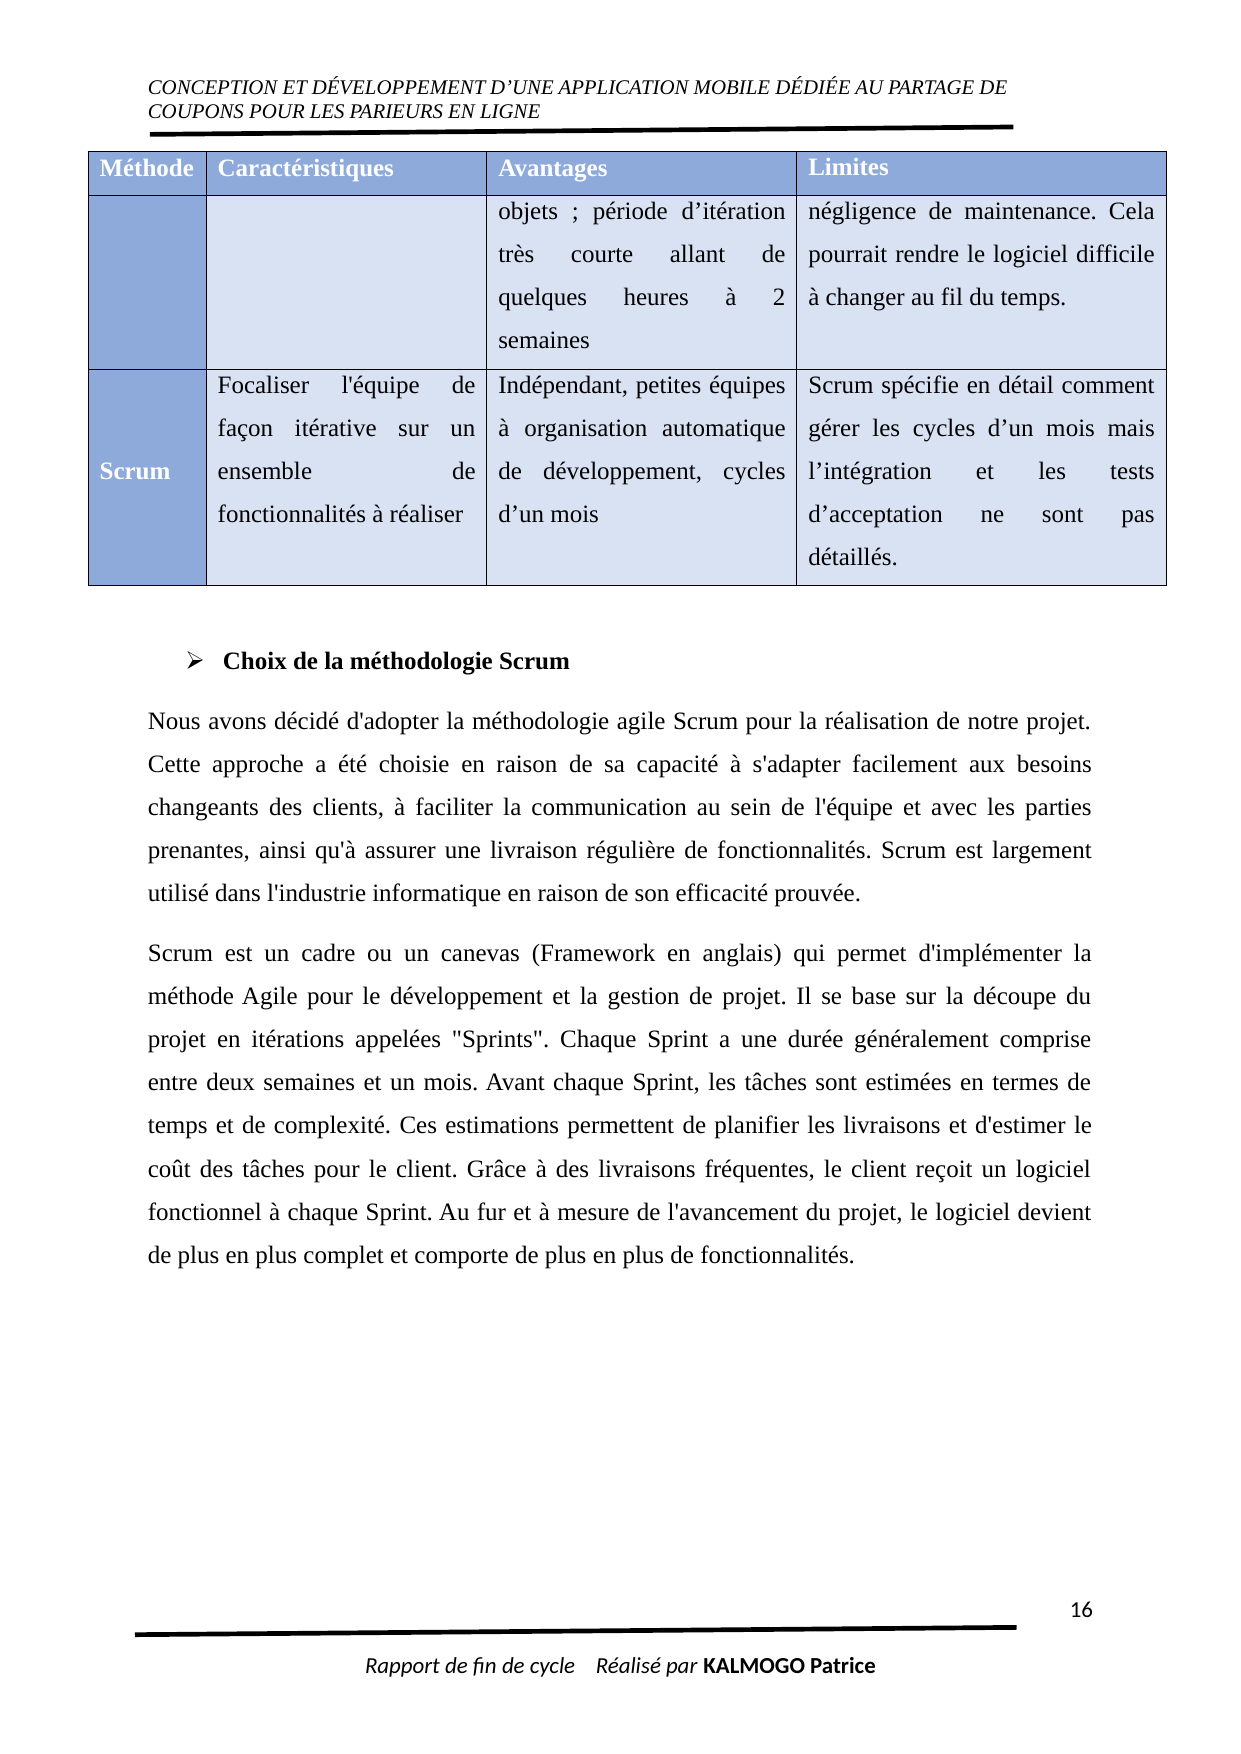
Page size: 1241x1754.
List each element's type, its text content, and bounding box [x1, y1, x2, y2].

table_cell Focaliser l'équipe de façon itérative sur un ensemble de fonctionnalités à réaliser [207, 370, 486, 585]
table_cell Scrum [89, 370, 206, 585]
table_header Avantages [487, 152, 796, 195]
table_cell objets ; période d’itération très courte allant de quelques heures à 2 semaines [487, 196, 796, 369]
table_cell [89, 196, 206, 369]
table_header Méthode [89, 152, 206, 195]
table_cell Scrum spécifie en détail comment gérer les cycles d’un mois mais l’intégration et les tests d’acceptation ne sont pas détaillés. [797, 370, 1166, 585]
text Nous avons décidé d'adopter la méthodologie agile Scrum pour la réalisation de notre projet. Cette approche a été choisie en raison de sa capacité à s'adapter facilement aux besoins changeants des clients, à faciliter la communication au sein de l'équipe et avec les parties prenantes, ainsi qu'à assurer une livraison régulière de fonctionnalités. Scrum est largement utilisé dans l'industrie informatique en raison de son efficacité prouvée. [148, 706, 1093, 907]
table_cell Indépendant, petites équipes à organisation automatique de développement, cycles d’un mois [487, 370, 796, 585]
table_cell [207, 196, 486, 369]
table_header Caractéristiques [207, 152, 486, 195]
table_cell négligence de maintenance. Cela pourrait rendre le logiciel difficile à changer au fil du temps. [797, 196, 1166, 369]
list Choix de la méthodologie Scrum [185, 646, 1093, 675]
text Scrum est un cadre ou un canevas (Framework en anglais) qui permet d'implémenter la méthode Agile pour le développement et la gestion de projet. Il se base sur la découpe du projet en itérations appelées "Sprints". Chaque Sprint a une durée généralement comprise entre deux semaines et un mois. Avant chaque Sprint, les tâches sont estimées en termes de temps et de complexité. Ces estimations permettent de planifier les livraisons et d'estimer le coût des tâches pour le client. Grâce à des livraisons fréquentes, le client reçoit un logiciel fonctionnel à chaque Sprint. Au fur et à mesure de l'avancement du projet, le logiciel devient de plus en plus complet et comporte de plus en plus de fonctionnalités. [148, 938, 1093, 1269]
table_header Limites [797, 152, 1166, 195]
